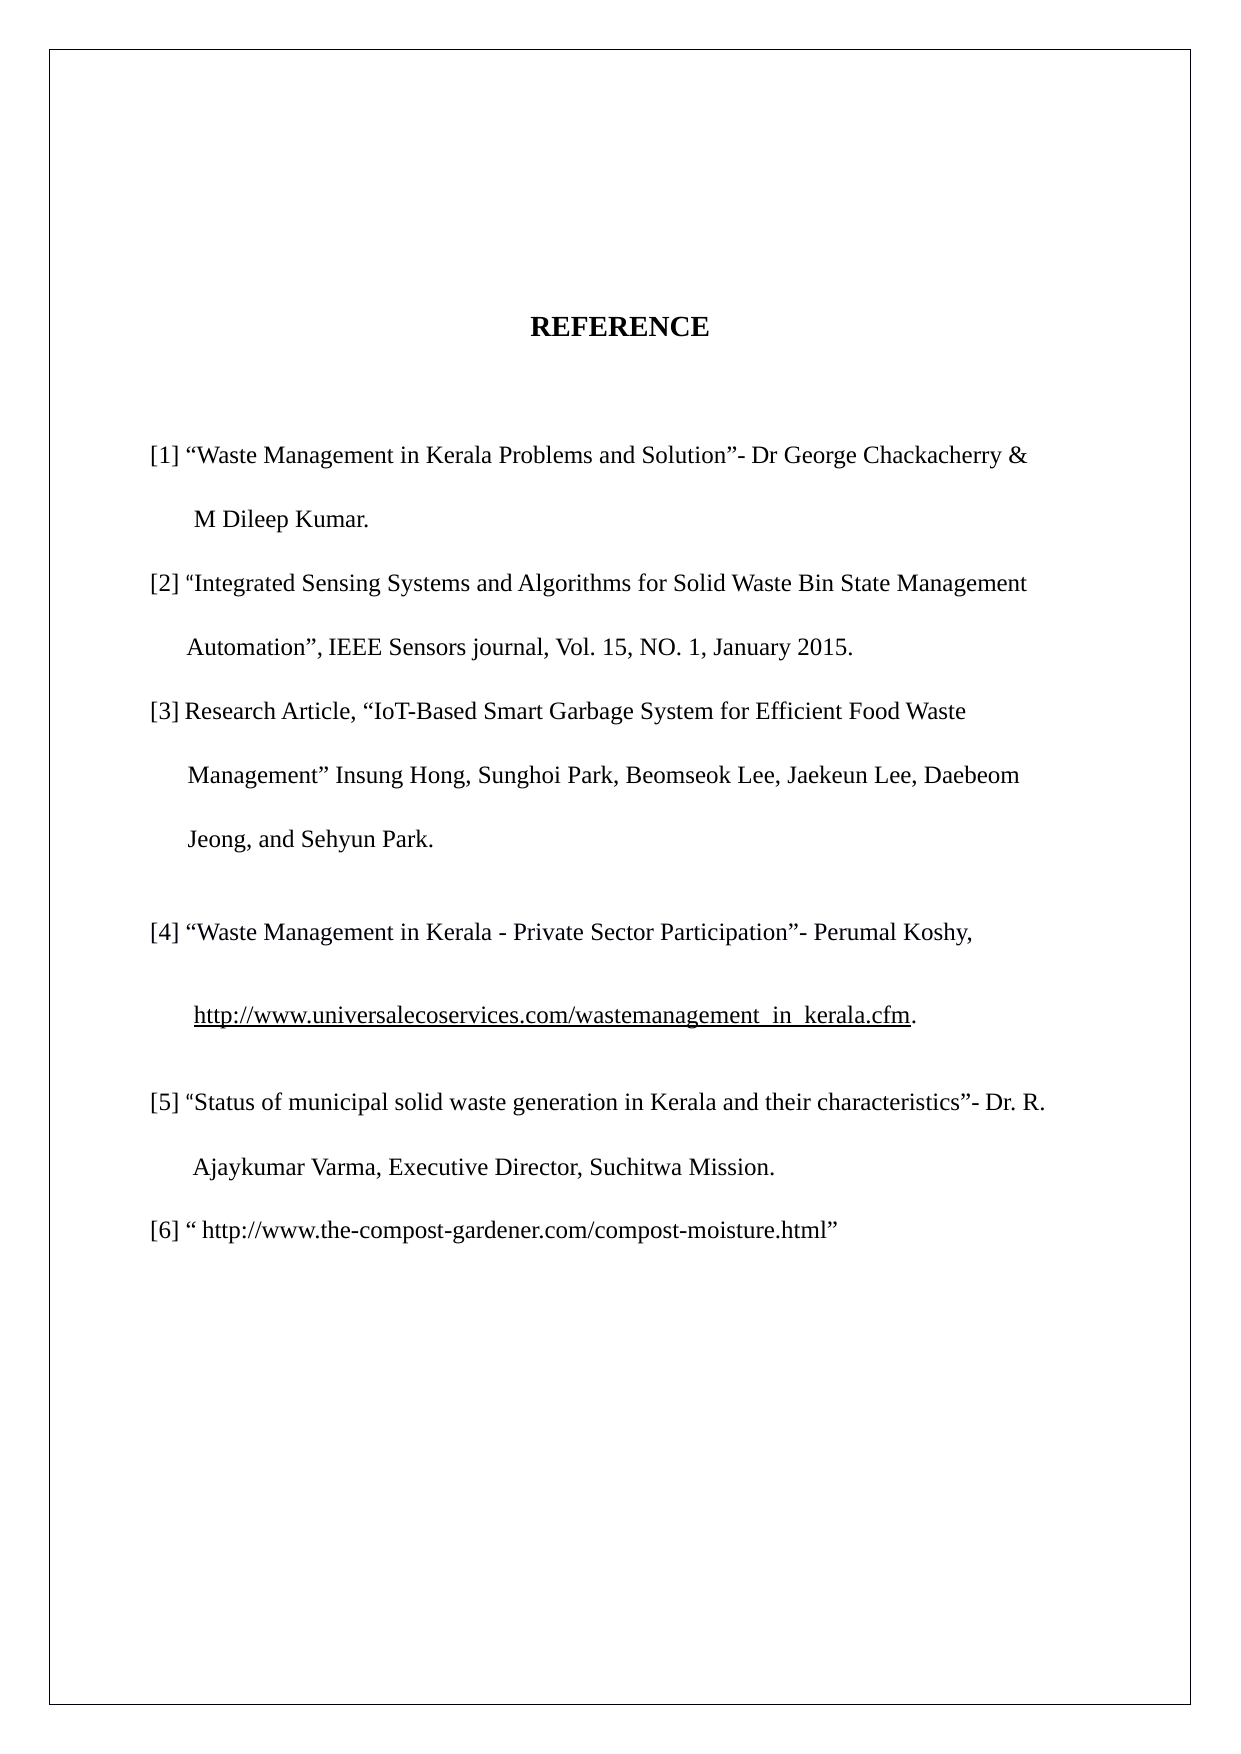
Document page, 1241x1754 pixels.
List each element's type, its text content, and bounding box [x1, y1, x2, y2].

text Management” Insung Hong, Sunghoi Park, Beomseok Lee, Jaekeun Lee, Daebeom [150, 760, 1090, 789]
text Ajaykumar Varma, Executive Director, Suchitwa Mission. [150, 1152, 1090, 1180]
text [3] Research Article, “IoT-Based Smart Garbage System for Efficient Food Waste [150, 696, 1090, 725]
subtitle http://www.universalecoservices.com/wastemanagement_in_kerala.cfm. [150, 1000, 1090, 1029]
text [6] “ http://www.the-compost-gardener.com/compost-moisture.html” [150, 1216, 1090, 1244]
text [5] “Status of municipal solid waste generation in Kerala and their characteristics”- Dr. R. [150, 1087, 1090, 1116]
text Jeong, and Sehyun Park. [150, 824, 1090, 853]
text M Dileep Kumar. [150, 504, 1090, 533]
text REFERENCE [150, 309, 1090, 343]
text Automation”, IEEE Sensors journal, Vol. 15, NO. 1, January 2015. [150, 632, 1090, 661]
text [1] “Waste Management in Kerala Problems and Solution”- Dr George Chackacherry & [150, 440, 1090, 468]
subtitle [4] “Waste Management in Kerala - Private Sector Participation”- Perumal Koshy, [150, 917, 1090, 946]
text [2] “Integrated Sensing Systems and Algorithms for Solid Waste Bin State Management [150, 568, 1090, 597]
